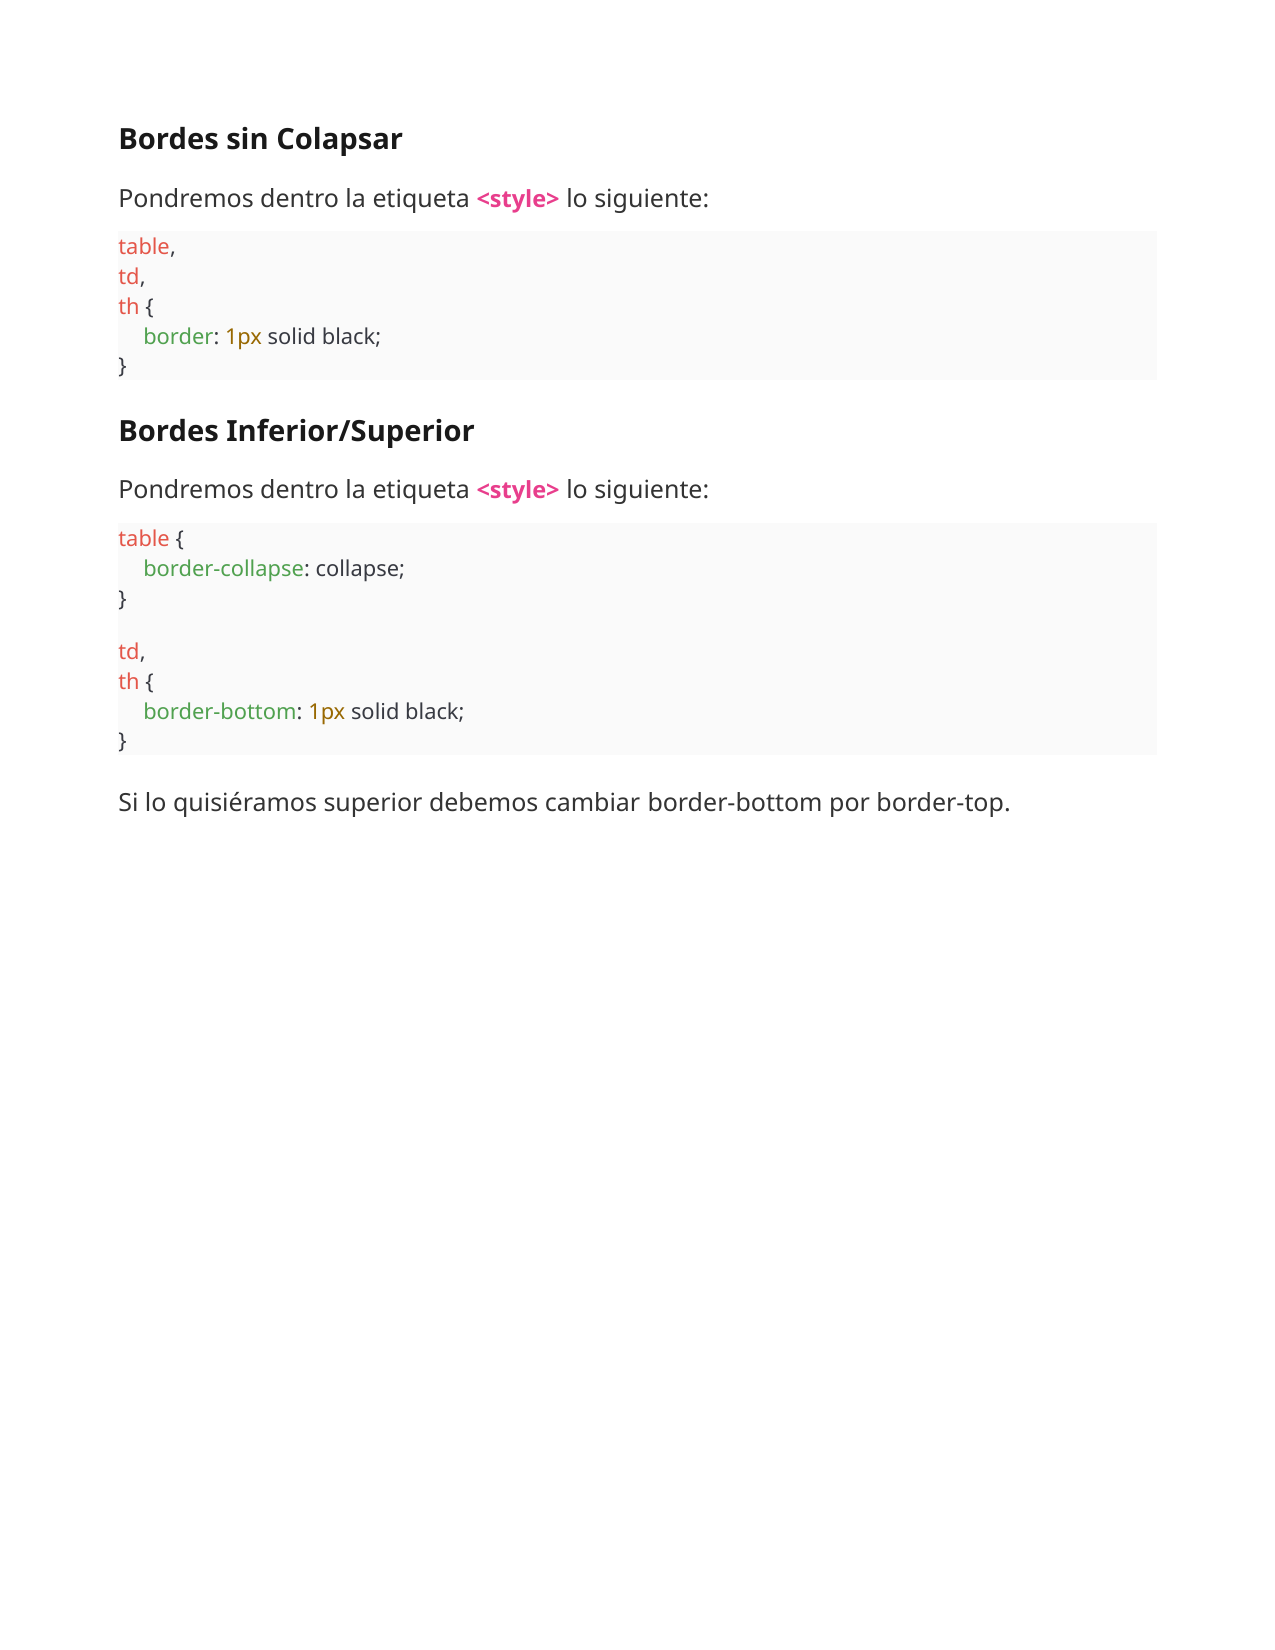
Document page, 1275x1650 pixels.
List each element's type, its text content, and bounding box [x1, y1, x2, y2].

text border-collapse: collapse; [118, 553, 1157, 583]
text } [118, 725, 1157, 755]
text td, [118, 261, 1157, 291]
text th { [118, 666, 1157, 696]
text Pondremos dentro la etiqueta <style> lo siguiente: [118, 472, 1157, 506]
text table { [118, 523, 1157, 553]
text Pondremos dentro la etiqueta <style> lo siguiente: [118, 180, 1157, 214]
subtitle Bordes Inferior/Superior [118, 410, 1157, 449]
text table, [118, 231, 1157, 261]
text border: 1px solid black; [118, 321, 1157, 351]
text border-bottom: 1px solid black; [118, 696, 1157, 725]
text } [118, 583, 1157, 612]
text th { [118, 291, 1157, 321]
subtitle Bordes sin Colapsar [118, 118, 1157, 158]
text Si lo quisiéramos superior debemos cambiar border-bottom por border-top. [118, 785, 1157, 819]
text } [118, 351, 1157, 380]
text td, [118, 636, 1157, 666]
